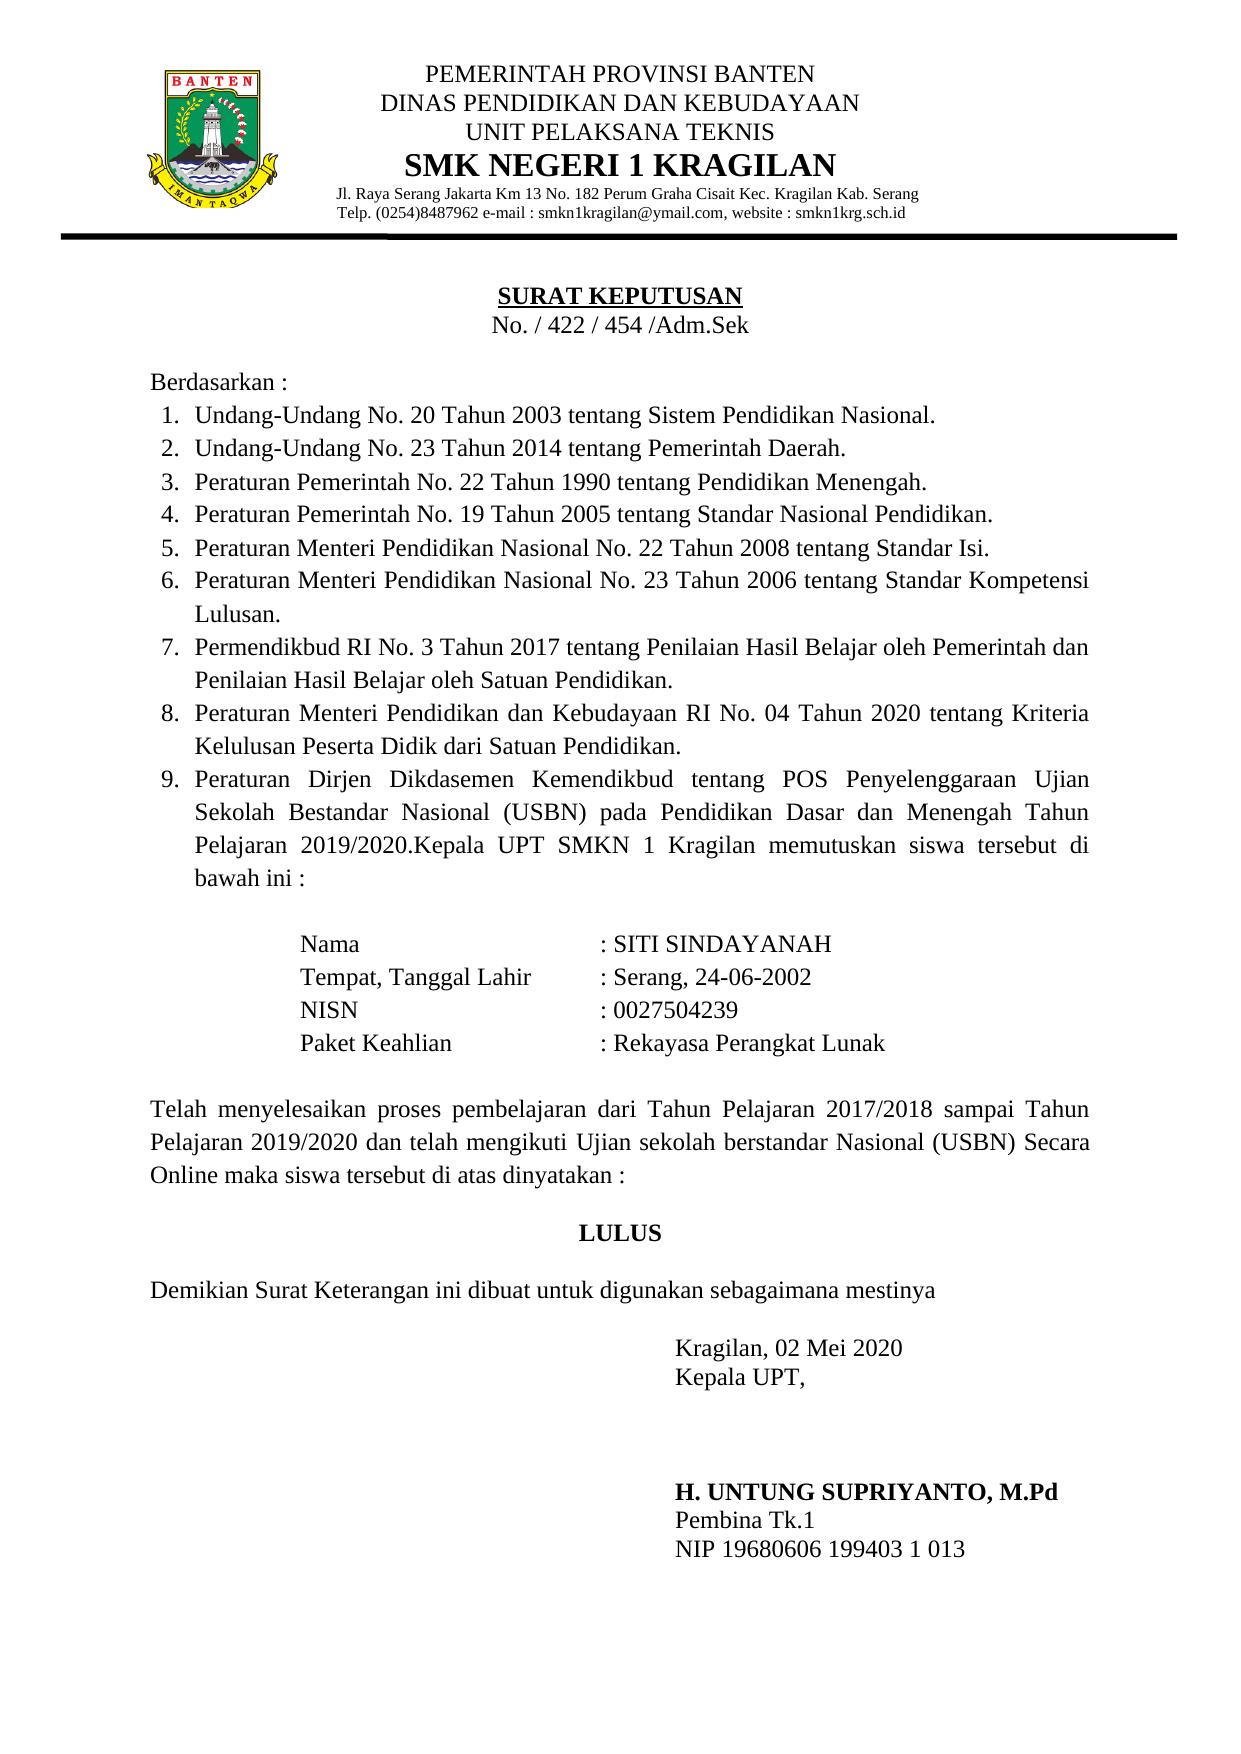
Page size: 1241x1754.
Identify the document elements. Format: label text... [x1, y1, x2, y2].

text Pembina Tk.1 [150, 1506, 1090, 1534]
text Tempat, Tanggal Lahir : Serang, 24-06-2002 [150, 962, 1090, 991]
list Peraturan Menteri Pendidikan dan Kebudayaan RI No. 04 Tahun 2020 tentang Kriteria Kelulusan Peserta Didik dari Satuan Pendidikan. [179, 698, 1090, 759]
list Peraturan Pemerintah No. 22 Tahun 1990 tentang Pendidikan Menengah. [179, 467, 1090, 495]
list Peraturan Menteri Pendidikan Nasional No. 23 Tahun 2006 tentang Standar Kompetensi Lulusan. [179, 566, 1090, 627]
text No. / 422 / 454 /Adm.Sek [150, 310, 1090, 339]
list Peraturan Pemerintah No. 19 Tahun 2005 tentang Standar Nasional Pendidikan. [179, 499, 1090, 528]
list Permendikbud RI No. 3 Tahun 2017 tentang Penilaian Hasil Belajar oleh Pemerintah dan Penilaian Hasil Belajar oleh Satuan Pendidikan. [179, 632, 1090, 693]
text Telah menyelesaikan proses pembelajaran dari Tahun Pelajaran 2017/2018 sampai Tahun Pelajaran 2019/2020 dan telah mengikuti Ujian sekolah berstandar Nasional (USBN) Secara Online maka siswa tersebut di atas dinyatakan : [150, 1094, 1090, 1189]
list Undang-Undang No. 20 Tahun 2003 tentang Sistem Pendidikan Nasional. [179, 401, 1090, 429]
picture [146, 70, 279, 208]
list Undang-Undang No. 23 Tahun 2014 tentang Pemerintah Daerah. [179, 433, 1090, 462]
text Kragilan, 02 Mei 2020 [150, 1333, 1090, 1362]
text Berdasarkan : [150, 367, 1090, 396]
text H. UNTUNG SUPRIYANTO, M.Pd [150, 1477, 1090, 1506]
text Nama : SITI SINDAYANAH [150, 929, 1090, 958]
text Paket Keahlian : Rekayasa Perangkat Lunak [150, 1028, 1090, 1057]
text NIP 19680606 199403 1 013 [150, 1534, 1090, 1563]
list Peraturan Dirjen Dikdasemen Kemendikbud tentang POS Penyelenggaraan Ujian Sekolah Bestandar Nasional (USBN) pada Pendidikan Dasar dan Menengah Tahun Pelajaran 2019/2020.Kepala UPT SMKN 1 Kragilan memutuskan siswa tersebut di bawah ini : [179, 764, 1090, 892]
text Demikian Surat Keterangan ini dibuat untuk digunakan sebagaimana mestinya [150, 1276, 1090, 1304]
text Kepala UPT, [150, 1362, 1090, 1391]
text NISN : 0027504239 [150, 995, 1090, 1024]
text LULUS [150, 1218, 1090, 1247]
list Peraturan Menteri Pendidikan Nasional No. 22 Tahun 2008 tentang Standar Isi. [179, 533, 1090, 561]
text SURAT KEPUTUSAN [150, 281, 1090, 310]
